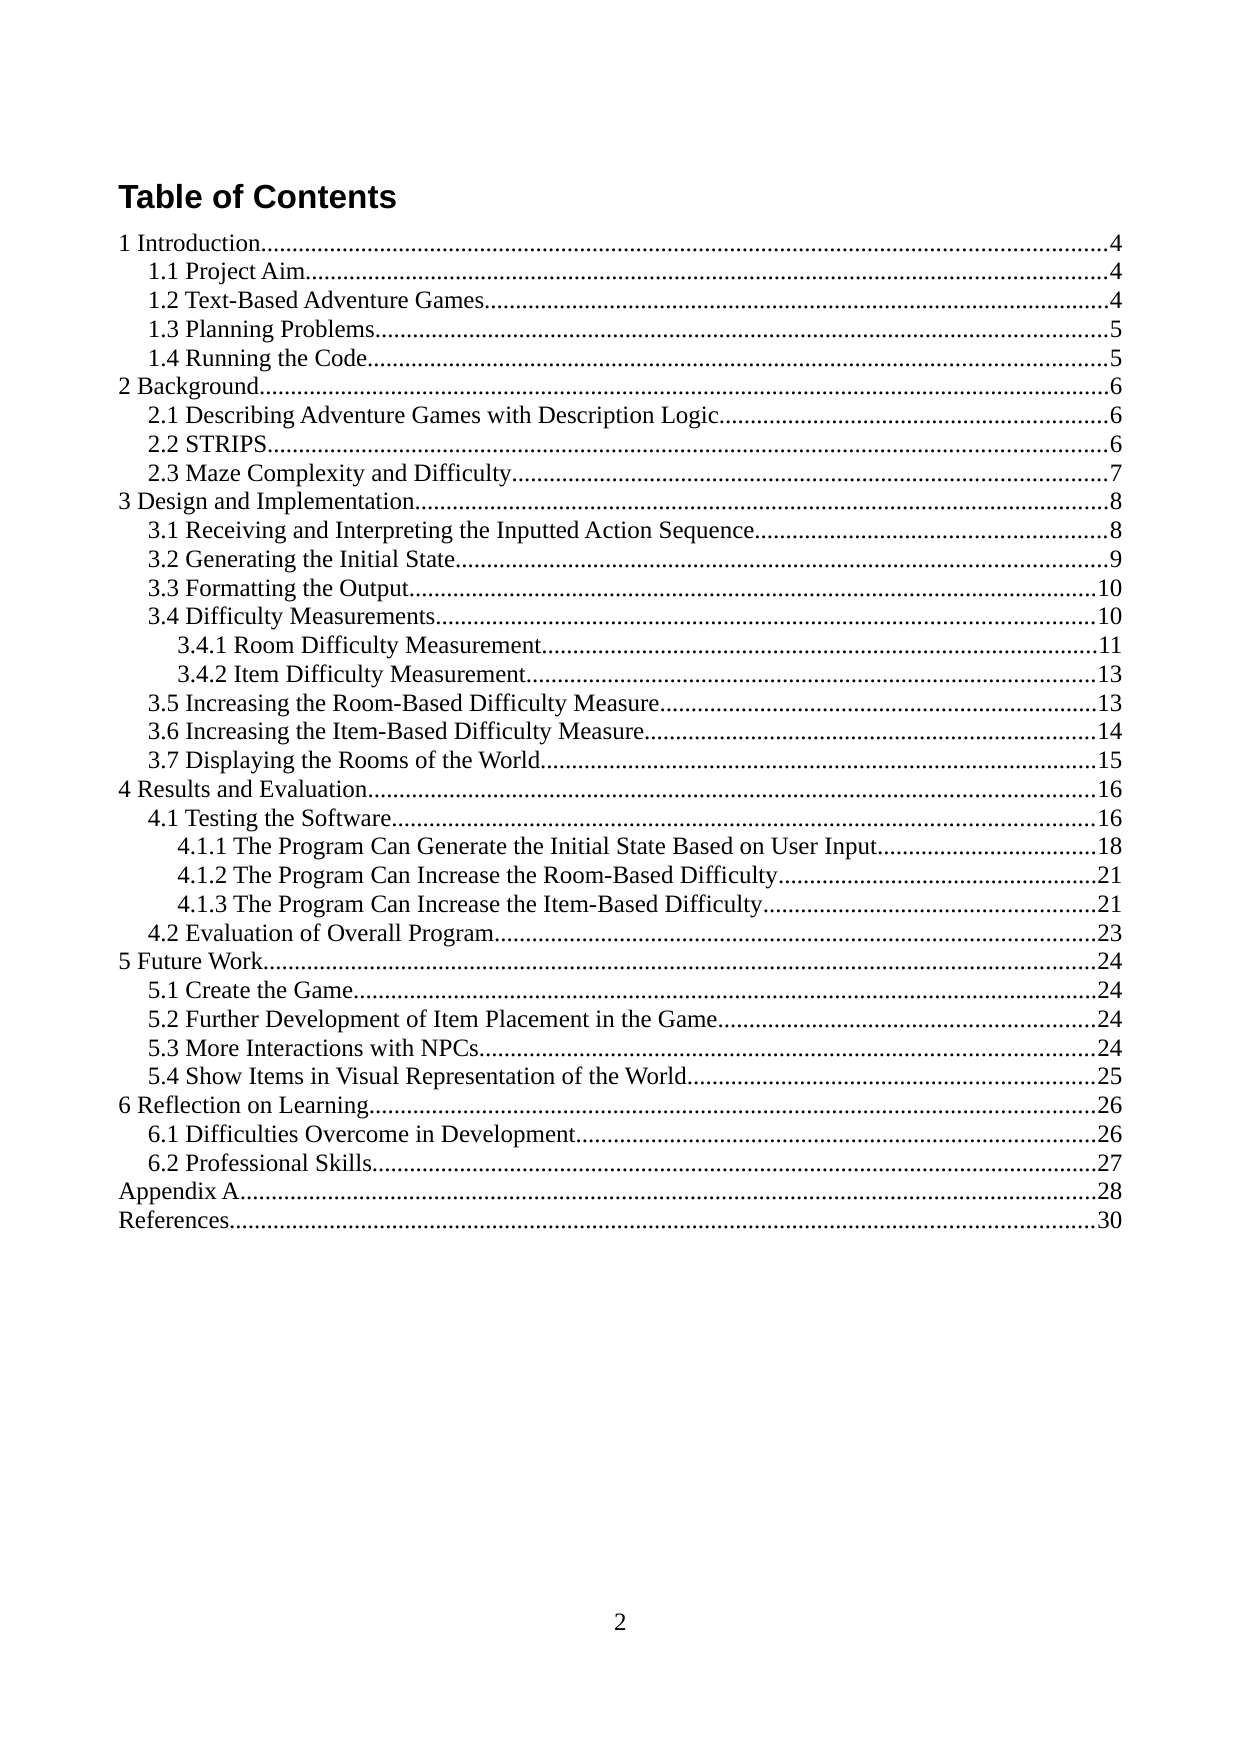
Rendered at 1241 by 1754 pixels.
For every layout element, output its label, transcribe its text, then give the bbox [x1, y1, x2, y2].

text 2.2 STRIPS 6 [148, 429, 1122, 458]
text 2.1 Describing Adventure Games with Description Logic 6 [148, 400, 1122, 429]
text 1.2 Text-Based Adventure Games 4 [148, 285, 1122, 314]
text 5 Future Work 24 [118, 946, 1122, 975]
text Appendix A 28 [118, 1176, 1122, 1205]
text 1.4 Running the Code 5 [148, 343, 1122, 371]
text 1 Introduction 4 [118, 228, 1122, 256]
text 3.1 Receiving and Interpreting the Inputted Action Sequence 8 [148, 515, 1122, 544]
text 3.4 Difficulty Measurements 10 [148, 601, 1122, 630]
text 4.2 Evaluation of Overall Program 23 [148, 918, 1122, 946]
text 5.4 Show Items in Visual Representation of the World 25 [148, 1061, 1122, 1090]
text 3.7 Displaying the Rooms of the World 15 [148, 745, 1122, 774]
text 2 Background 6 [118, 371, 1122, 400]
text 4.1.3 The Program Can Increase the Item-Based Difficulty 21 [177, 889, 1122, 918]
text References 30 [118, 1205, 1122, 1234]
text 5.2 Further Development of Item Placement in the Game 24 [148, 1004, 1122, 1033]
text 2.3 Maze Complexity and Difficulty 7 [148, 458, 1122, 486]
text 4.1.2 The Program Can Increase the Room-Based Difficulty 21 [177, 860, 1122, 889]
text 6 Reflection on Learning 26 [118, 1090, 1122, 1119]
text 5.3 More Interactions with NPCs 24 [148, 1033, 1122, 1061]
text 4.1.1 The Program Can Generate the Initial State Based on User Input 18 [177, 831, 1122, 860]
text 3.4.1 Room Difficulty Measurement 11 [177, 630, 1122, 659]
text 4.1 Testing the Software 16 [148, 803, 1122, 831]
text 1.1 Project Aim 4 [148, 256, 1122, 285]
text 1.3 Planning Problems 5 [148, 314, 1122, 343]
text 6.2 Professional Skills 27 [148, 1148, 1122, 1176]
subtitle Table of Contents [118, 177, 1122, 215]
text 3.3 Formatting the Output 10 [148, 573, 1122, 601]
text 6.1 Difficulties Overcome in Development 26 [148, 1119, 1122, 1148]
text 3.2 Generating the Initial State 9 [148, 544, 1122, 573]
text 3 Design and Implementation 8 [118, 486, 1122, 515]
text 4 Results and Evaluation 16 [118, 774, 1122, 803]
text 3.5 Increasing the Room-Based Difficulty Measure 13 [148, 688, 1122, 716]
text 5.1 Create the Game 24 [148, 975, 1122, 1004]
text 3.4.2 Item Difficulty Measurement 13 [177, 659, 1122, 688]
text 3.6 Increasing the Item-Based Difficulty Measure 14 [148, 716, 1122, 745]
